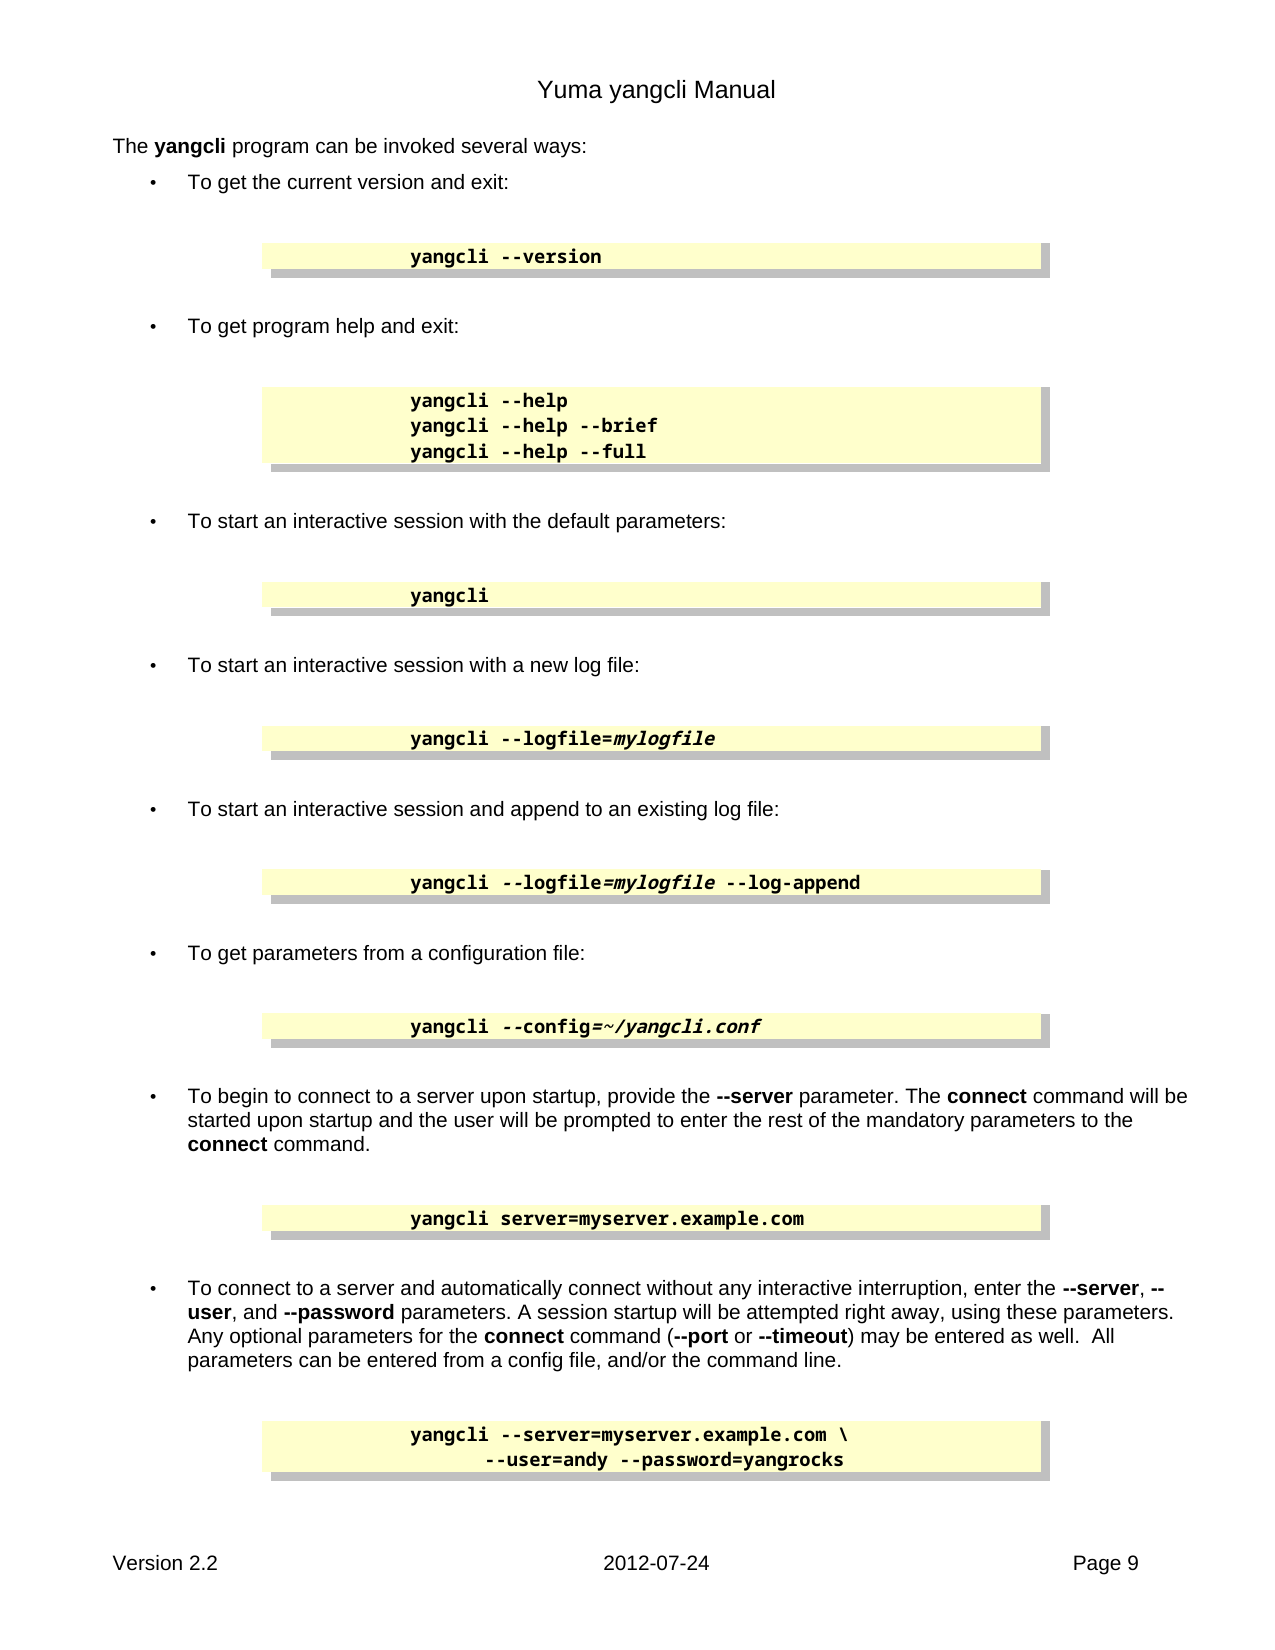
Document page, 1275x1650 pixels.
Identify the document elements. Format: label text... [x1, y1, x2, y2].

text yangcli --server=myserver.example.com \ [262, 1421, 1041, 1446]
list To connect to a server and automatically connect without any interactive interruption, enter the --server, --user, and --password parameters. A session startup will be attempted right away, using these parameters. Any optional parameters for the connect command (--port or --timeout) may be entered as well. All parameters can be entered from a config file, and/or the command line. [150, 1276, 1200, 1372]
list To begin to connect to a server upon startup, provide the --server parameter. The connect command will be started upon startup and the user will be prompted to enter the rest of the mandatory parameters to the connect command. [150, 1084, 1200, 1156]
text yangcli server=myserver.example.com [262, 1205, 1041, 1231]
text yangcli --config=~/yangcli.conf [262, 1013, 1041, 1039]
text yangcli --version [262, 243, 1041, 269]
list To start an interactive session with a new log file: [150, 653, 1200, 677]
text yangcli [262, 582, 1041, 607]
list To start an interactive session and append to an existing log file: [150, 797, 1200, 821]
text yangcli --logfile=mylogfile [262, 726, 1041, 751]
list To start an interactive session with the default parameters: [150, 509, 1200, 533]
list To get parameters from a configuration file: [150, 941, 1200, 964]
text yangcli --help --brief [262, 412, 1041, 438]
text The yangcli program can be invoked several ways: [112, 134, 1200, 158]
list To get program help and exit: [150, 314, 1200, 338]
text yangcli --logfile=mylogfile --log-append [262, 869, 1041, 895]
text yangcli --help [262, 387, 1041, 412]
text yangcli --help --full [262, 438, 1041, 463]
list To get the current version and exit: [150, 170, 1200, 194]
text --user=andy --password=yangrocks [262, 1446, 1041, 1472]
